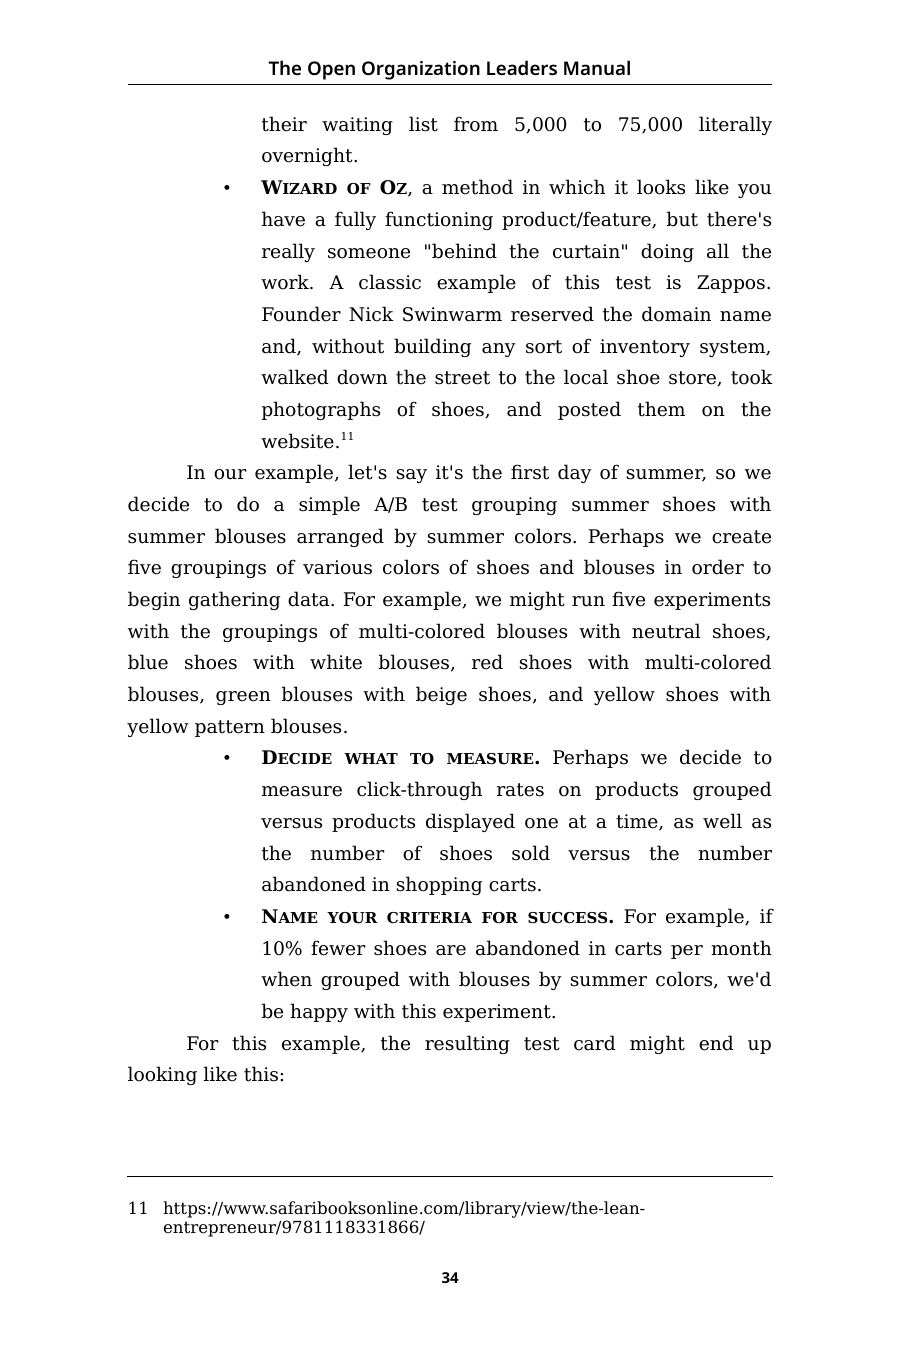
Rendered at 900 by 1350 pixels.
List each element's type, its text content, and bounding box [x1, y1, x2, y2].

list Decide what to measure. Perhaps we decide to measure click-through rates on products grouped versus products displayed one at a time, as well as the number of shoes sold versus the number abandoned in shopping carts. [223, 747, 772, 896]
list their waiting list from 5,000 to 75,000 literally overnight. [223, 114, 772, 167]
list Name your criteria for success. For example, if 10% fewer shoes are abandoned in carts per month when grouped with blouses by summer colors, we'd be happy with this experiment. [223, 906, 772, 1023]
list Wizard of Oz, a method in which it looks like you have a fully functioning product/feature, but there's really someone "behind the curtain" doing all the work. A classic example of this test is Zappos. Founder Nick Swinwarm reserved the domain name and, without building any sort of inventory system, walked down the street to the local shoe store, took photographs of shoes, and posted them on the website. [223, 177, 772, 453]
list https://www.safaribooksonline.com/library/view/the-lean-entrepreneur/9781118331866/ [127, 1199, 772, 1237]
text For this example, the resulting test card might end up looking like this: [127, 1033, 772, 1086]
text In our example, let's say it's the first day of summer, so we decide to do a simple A/B test grouping summer shoes with summer blouses arranged by summer colors. Perhaps we create five groupings of various colors of shoes and blouses in order to begin gathering data. For example, we might run five experiments with the groupings of multi-colored blouses with neutral shoes, blue shoes with white blouses, red shoes with multi-colored blouses, green blouses with beige shoes, and yellow shoes with yellow pattern blouses. [127, 462, 772, 738]
